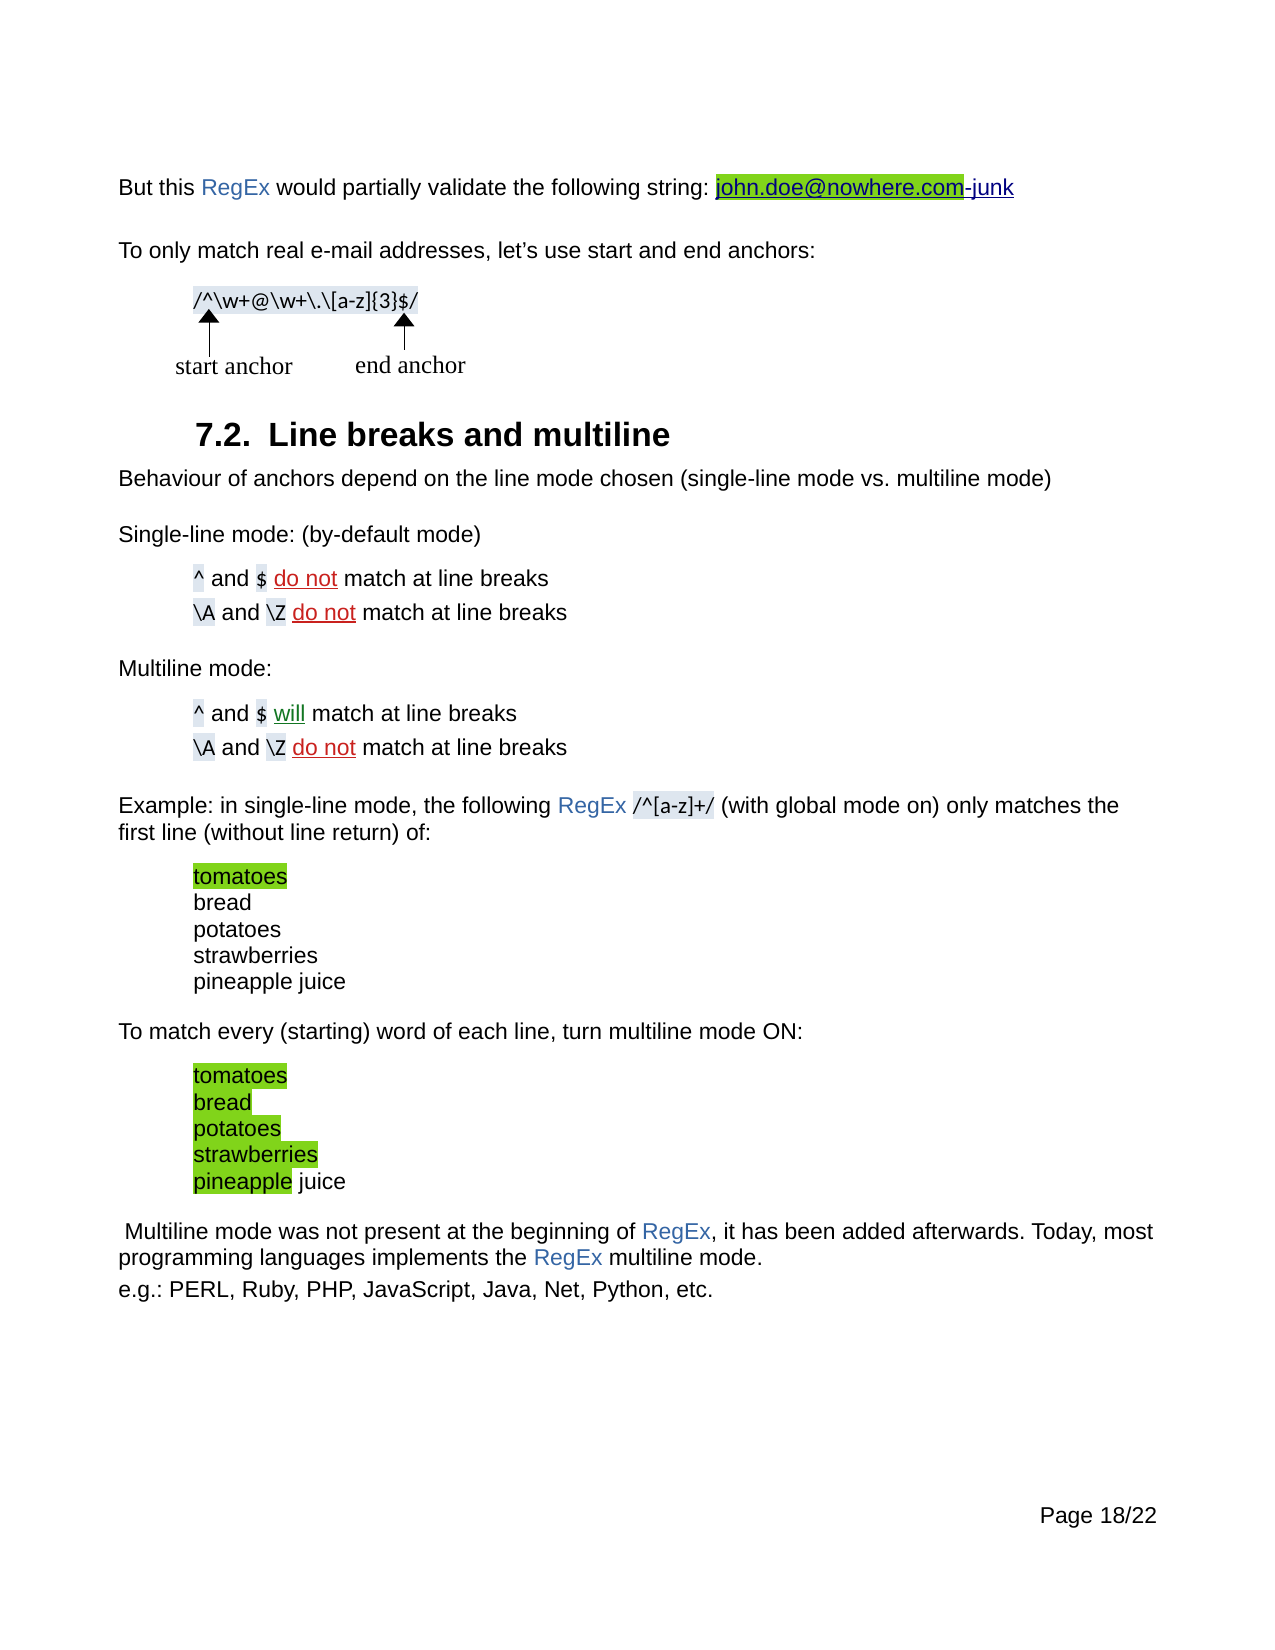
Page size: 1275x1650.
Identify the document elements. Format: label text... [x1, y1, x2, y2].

text pineapple juice [193, 1168, 1157, 1194]
text e.g.: PERL, Ruby, PHP, JavaScript, Java, Net, Python, etc. [118, 1276, 1157, 1303]
subtitle \A and \Z do not match at line breaks [193, 598, 1157, 626]
subtitle To only match real e-mail addresses, let’s use start and end anchors: [118, 237, 1157, 263]
text potatoes [193, 916, 1157, 942]
text ^ and $ will match at line breaks [193, 699, 1157, 727]
subtitle But this RegEx would partially validate the following string: john.doe@nowhere.com-junk [118, 174, 1157, 200]
text tomatoes [193, 1062, 1157, 1089]
text tomatoes [193, 863, 1157, 889]
text To match every (starting) word of each line, turn multiline mode ON: [118, 1018, 1157, 1045]
text \A and \Z do not match at line breaks [193, 733, 1157, 761]
subtitle /^\w+@\w+\.\[a-z]{3}$/ [193, 286, 1157, 314]
text Example: in single-line mode, the following RegEx /^[a-z]+/ (with global mode on) only matches the first line (without line return) of: [118, 791, 1157, 845]
subtitle Multiline mode: [118, 655, 1157, 682]
text bread [193, 889, 1157, 916]
subtitle Line breaks and multiline [195, 414, 1157, 453]
text pineapple juice [193, 968, 1157, 995]
subtitle Single-line mode: (by-default mode) [118, 521, 1157, 547]
text bread [193, 1089, 1157, 1115]
text Multiline mode was not present at the beginning of RegEx, it has been added afterwards. Today, most programming languages implements the RegEx multiline mode. [118, 1218, 1157, 1271]
subtitle Behaviour of anchors depend on the line mode chosen (single-line mode vs. multiline mode) [118, 465, 1157, 491]
text potatoes [193, 1115, 1157, 1141]
text strawberries [193, 942, 1157, 968]
subtitle ^ and $ do not match at line breaks [193, 564, 1157, 592]
text strawberries [193, 1141, 1157, 1168]
